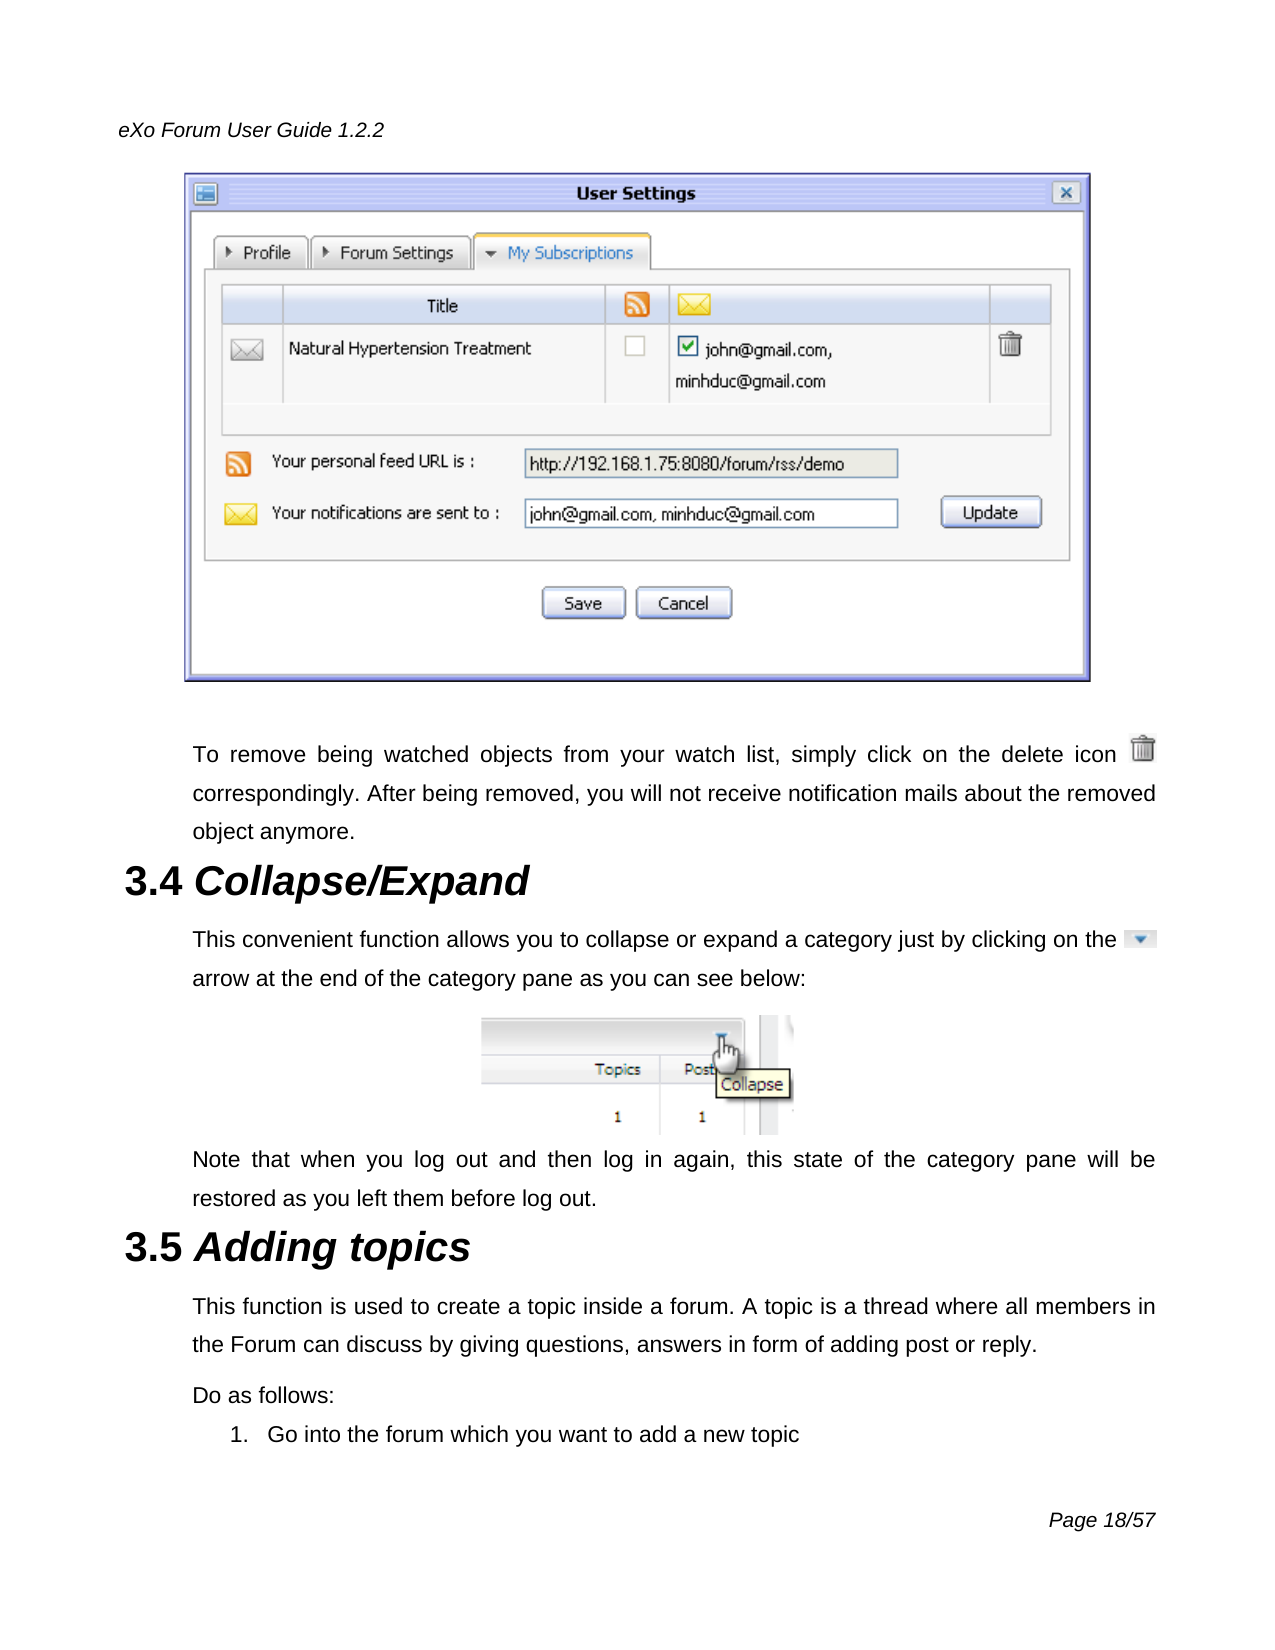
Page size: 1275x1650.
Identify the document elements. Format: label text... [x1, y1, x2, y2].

text This convenient function allows you to collapse or expand a category just by clicking on the arrow at the end of the category pane as you can see below: [192, 927, 1157, 991]
subtitle Collapse/Expand [124, 857, 1157, 904]
list Go into the forum which you want to add a new topic [229, 1422, 1157, 1447]
picture [184, 170, 1091, 682]
picture [481, 1015, 794, 1135]
text This function is used to create a topic inside a forum. A topic is a thread where all members in the Forum can discuss by giving questions, answers in form of adding post or reply. [192, 1294, 1157, 1358]
picture [1128, 733, 1157, 763]
subtitle Adding topics [124, 1224, 1157, 1271]
text To remove being watched objects from your watch list, simply click on the delete icon correspondingly. After being removed, you will not receive notification mails about the removed object anymore. [192, 733, 1157, 844]
picture [1124, 930, 1157, 948]
text Note that when you log out and then log in again, this state of the category pane will be restored as you left them before log out. [192, 1004, 1157, 1211]
text Do as follows: [192, 1383, 1157, 1409]
